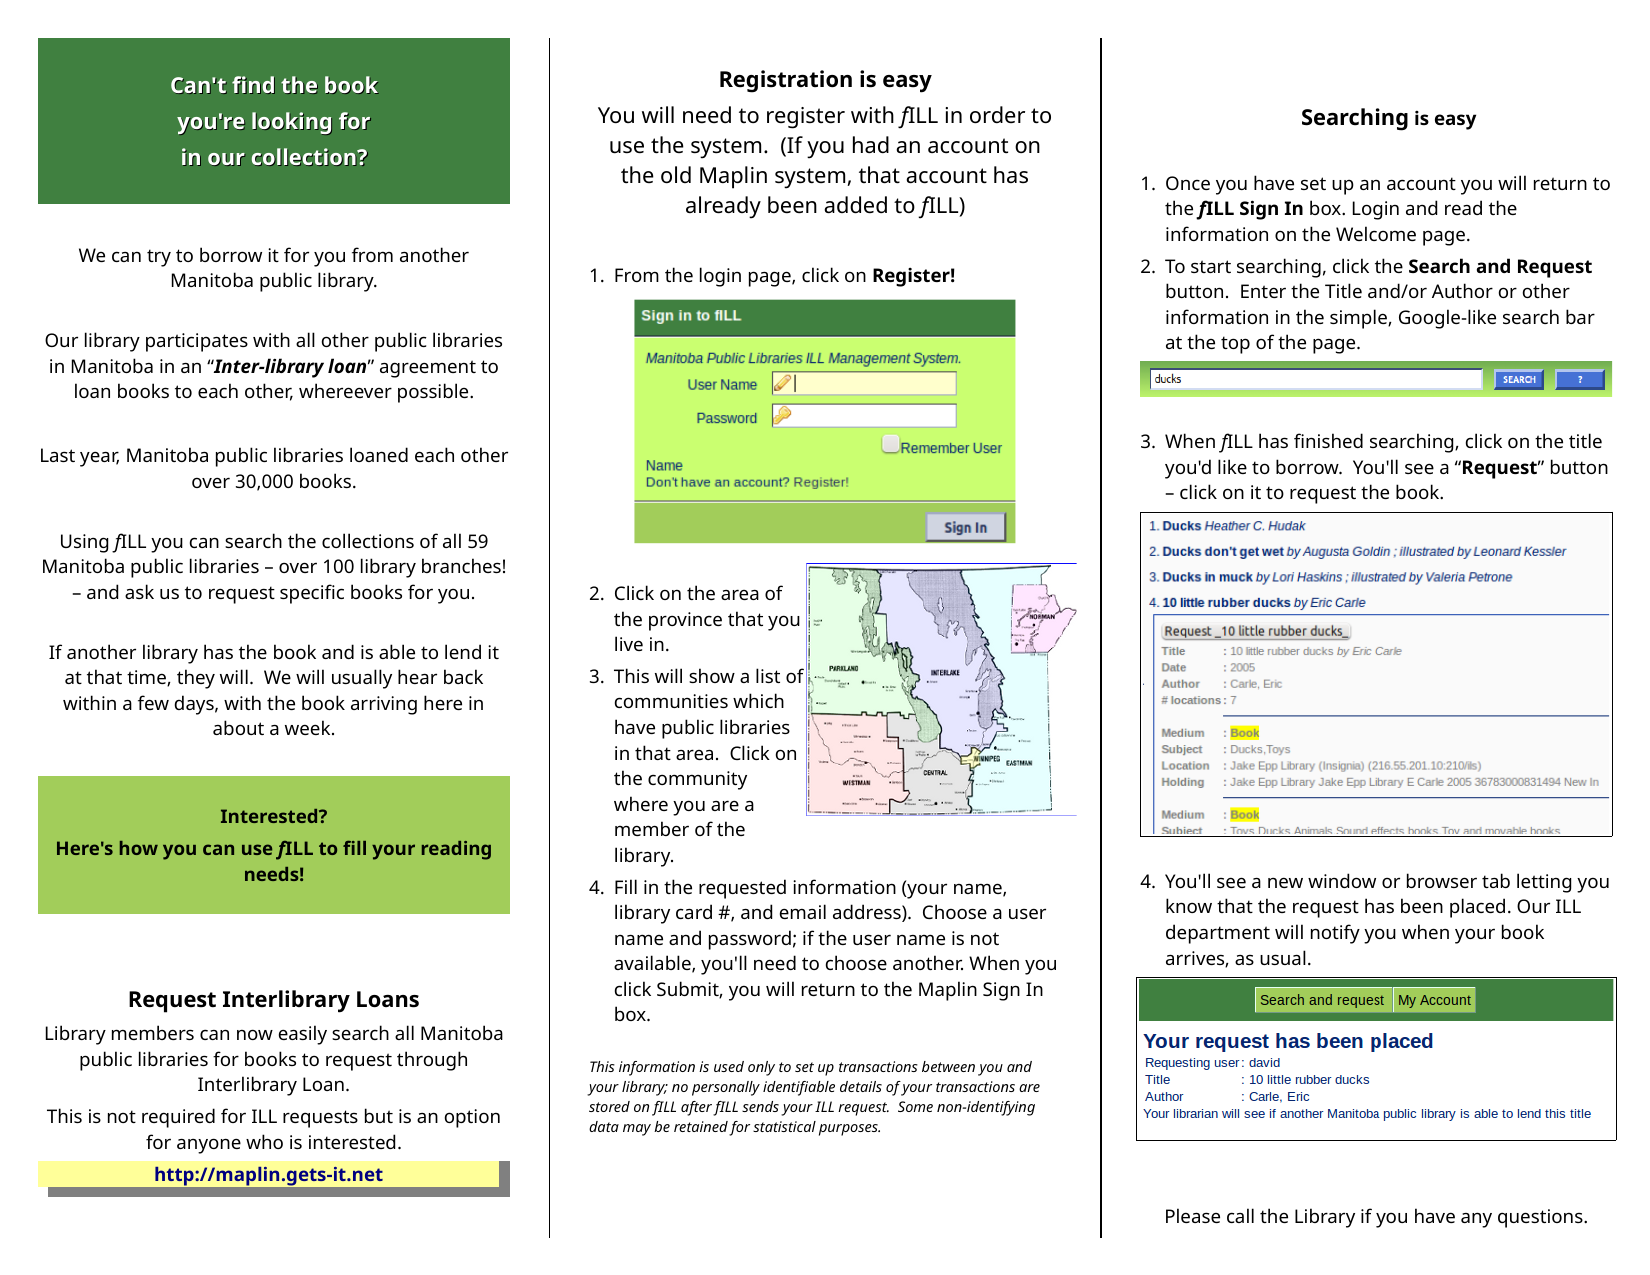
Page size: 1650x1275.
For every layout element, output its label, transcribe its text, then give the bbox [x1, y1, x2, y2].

title Here's how you can use fILL to fill your reading needs! [38, 836, 510, 887]
list To start searching, click the Search and Request button. Enter the Title and/or Author or other information in the simple, Google-like search bar at the top of the page. [1140, 253, 1612, 355]
text http://maplin.gets-it.net [38, 1161, 499, 1187]
text This is not required for ILL requests but is an option for anyone who is interested. [38, 1104, 510, 1155]
title We can try to borrow it for you from another Manitoba public library. [38, 242, 510, 293]
title Searching is easy [1140, 102, 1612, 132]
list Once you have set up an account you will return to the fILL Sign In box. Login and read the information on the Welcome page. [1140, 170, 1612, 247]
title you're looking for [38, 106, 510, 136]
picture [806, 563, 1077, 816]
title Last year, Manitoba public libraries loaned each other over 30,000 books. [38, 442, 510, 493]
picture [1143, 514, 1610, 834]
title If another library has the book and is able to lend it at that time, they will. We will usually hear back within a few days, with the book arriving here in about a week. [38, 639, 510, 741]
text Library members can now easily search all Manitoba public libraries for books to request through Interlibrary Loan. [38, 1021, 510, 1097]
list When fILL has finished searching, click on the title you'd like to borrow. You'll see a “Request” button – click on it to request the book. [1140, 428, 1612, 505]
title Can't find the book [38, 70, 510, 99]
title Registration is easy [589, 64, 1061, 94]
title Interested? [38, 803, 510, 829]
list Fill in the requested information (your name, library card #, and email address). Choose a user name and password; if the user name is not available, you'll need to choose another. When you click Submit, you will return to the Maplin Sign In box. [589, 874, 1061, 1027]
title Our library participates with all other public libraries in Manitoba in an “Inter-library loan” agreement to loan books to each other, whereever possible. [38, 327, 510, 404]
text You will need to register with fILL in order to use the system. (If you had an account on the old Maplin system, that account has already been added to fILL) [589, 100, 1061, 219]
text This information is used only to set up transactions between you and your library; no personally identifiable details of your transactions are stored on fILL after fILL sends your ILL request. Some non-identifying data may be retained for statistical purposes. [589, 1057, 1061, 1137]
picture [1140, 361, 1613, 397]
list Click on the area of the province that you live in. [589, 580, 806, 657]
picture [630, 294, 1020, 549]
text Please call the Library if you have any questions. [1140, 1204, 1612, 1229]
list This will show a list of communities which have public libraries in that area. Click on the community where you are a member of the library. [589, 663, 1061, 867]
title in our collection? [38, 142, 510, 172]
list You'll see a new window or browser tab letting you know that the request has been placed. Our ILL department will notify you when your book arrives, as usual. [1140, 868, 1612, 970]
list From the login page, click on Register! [589, 262, 1061, 288]
title Request Interlibrary Loans [38, 984, 510, 1014]
title Using fILL you can search the collections of all 59 Manitoba public libraries – over 100 library branches! – and ask us to request specific books for you. [38, 528, 510, 604]
picture [1139, 979, 1614, 1137]
